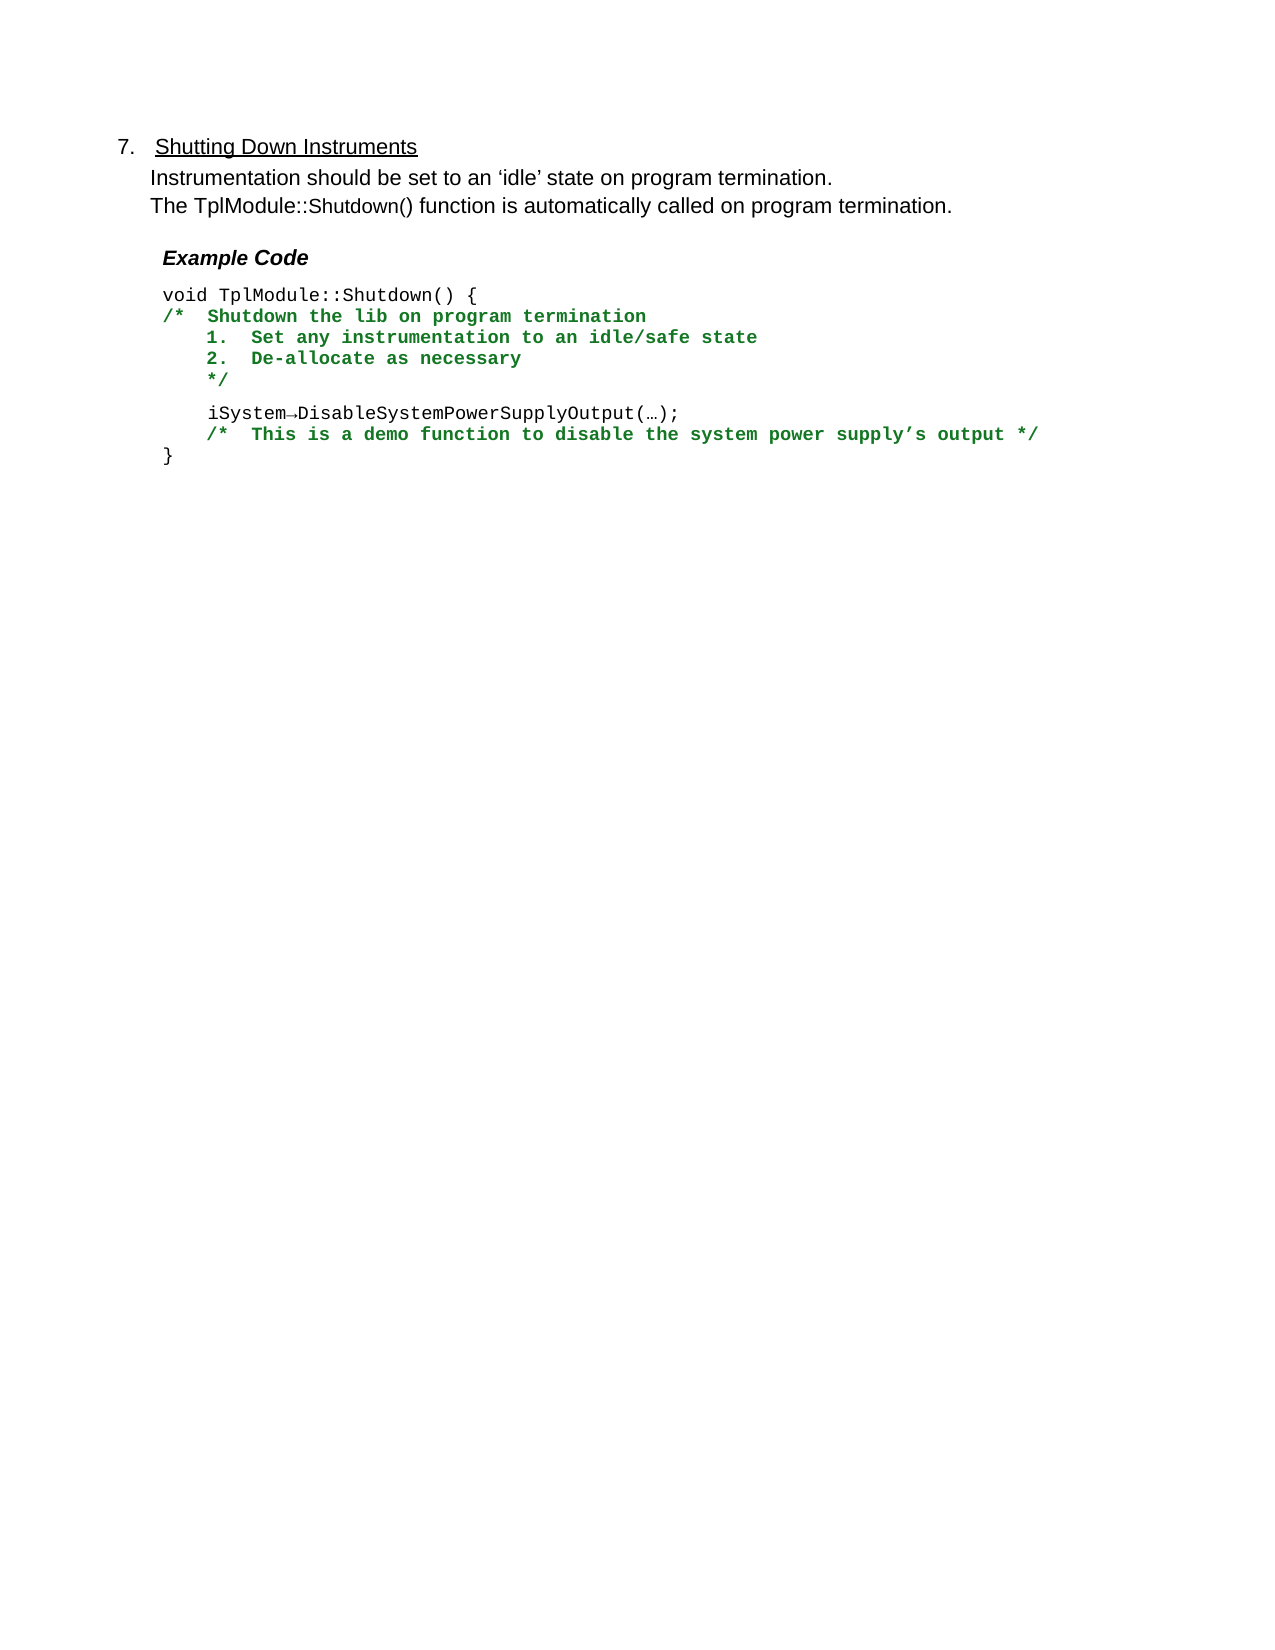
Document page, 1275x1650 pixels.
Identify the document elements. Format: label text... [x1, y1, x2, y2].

subtitle Shutting Down Instruments [111, 133, 1200, 159]
text 1. Set any instrumentation to an idle/safe state [206, 328, 1200, 349]
text void TplModule::Shutdown() { [162, 285, 1200, 307]
text /* Shutdown the lib on program termination [162, 307, 1200, 328]
text /* This is a demo function to disable the system power supply’s output */ [206, 425, 1200, 446]
text */ [206, 370, 1200, 392]
text 2. De-allocate as necessary [206, 349, 1200, 370]
text The TplModule::Shutdown() function is automatically called on program termination. [150, 193, 1200, 218]
text } [162, 446, 1200, 467]
text Example Code [162, 245, 1200, 270]
text Instrumentation should be set to an ‘idle’ state on program termination. [150, 165, 1200, 190]
text iSystem→DisableSystemPowerSupplyOutput(…); [162, 404, 1200, 425]
